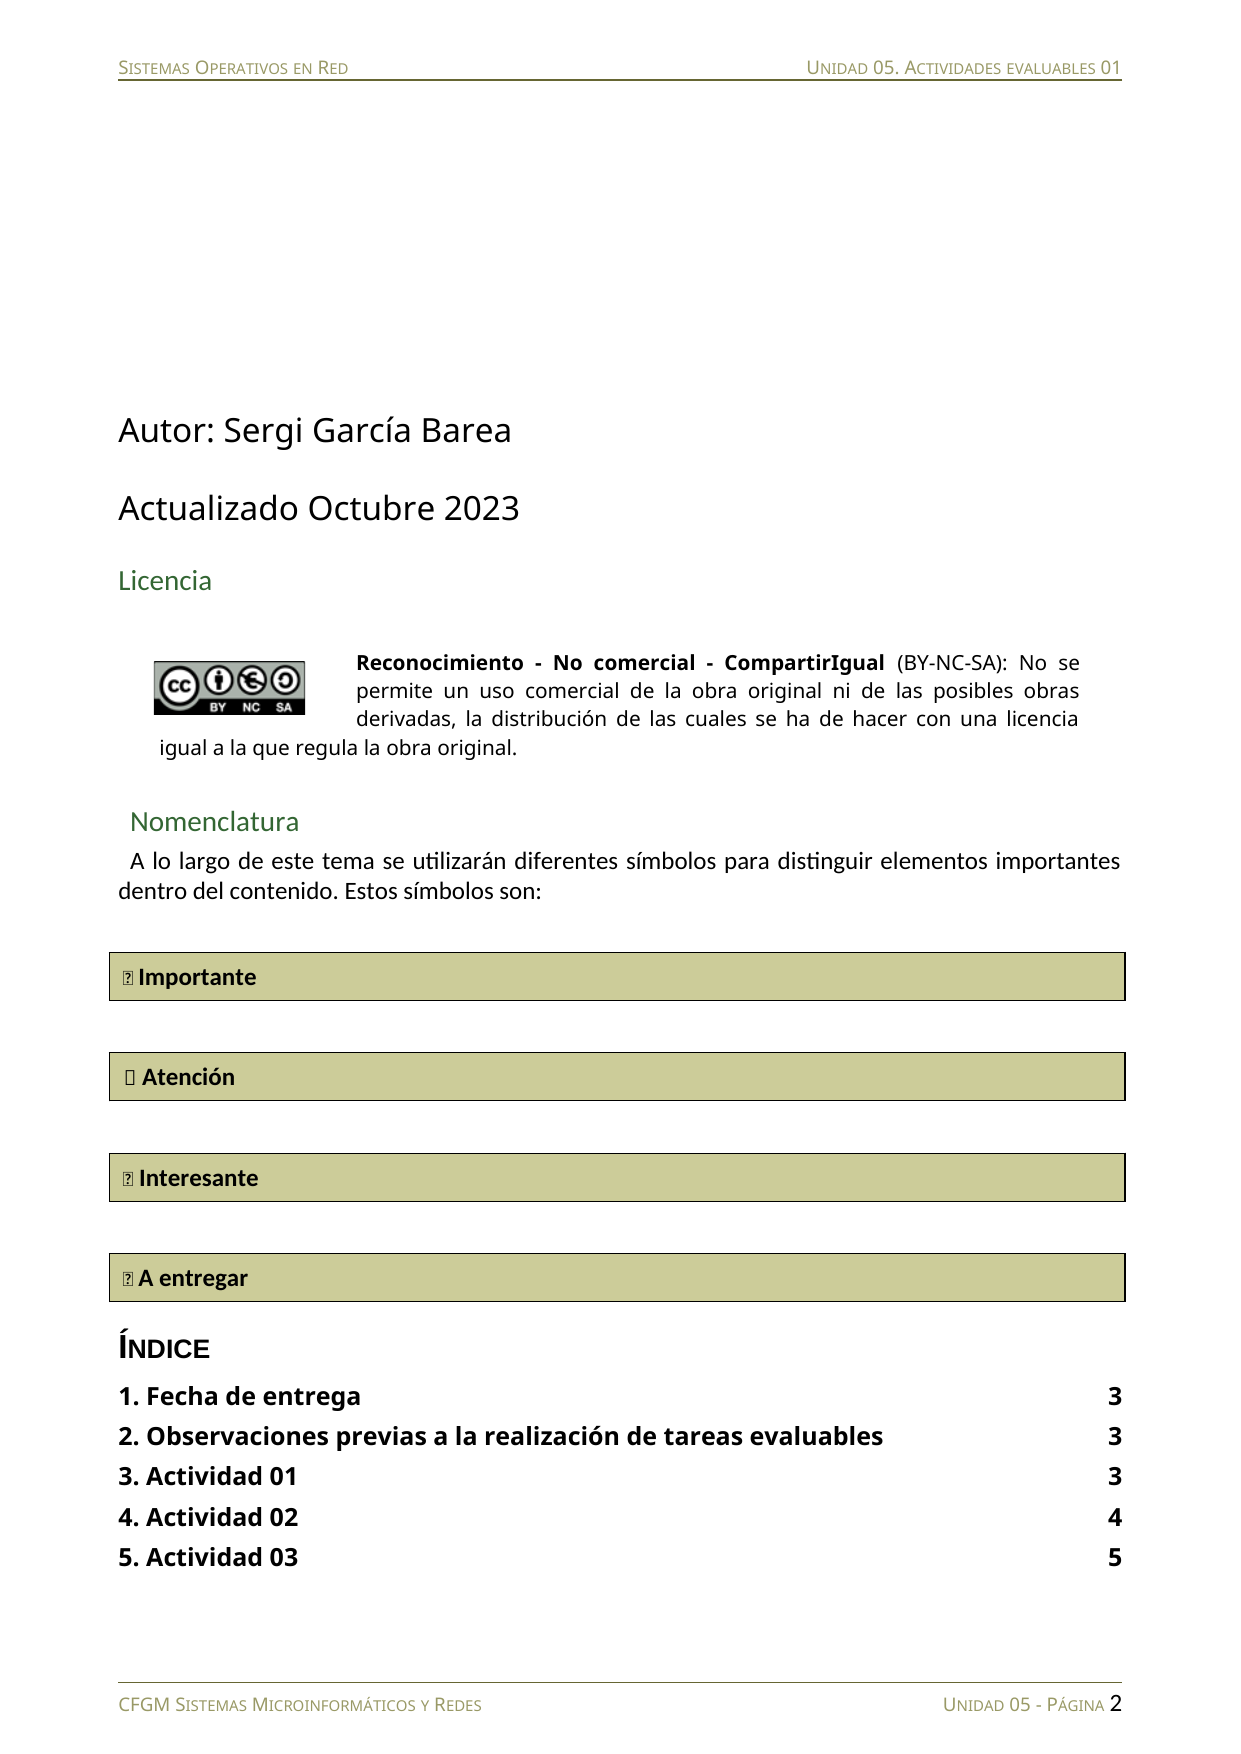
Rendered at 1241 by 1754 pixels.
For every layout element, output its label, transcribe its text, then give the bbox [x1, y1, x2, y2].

text ❕ Atención [110, 1053, 1124, 1100]
text Autor: Sergi García Barea [118, 407, 1122, 453]
picture [153, 661, 306, 715]
text 2. Observaciones previas a la realización de tareas evaluables 3 [118, 1418, 1122, 1453]
text 📕 A entregar [110, 1254, 1124, 1301]
text 1. Fecha de entrega 3 [118, 1378, 1122, 1412]
text A lo largo de este tema se utilizarán diferentes símbolos para distinguir elementos importantes dentro del contenido. Estos símbolos son: [118, 845, 1122, 906]
text 3. Actividad 01 3 [118, 1459, 1122, 1493]
text 💬 Interesante [110, 1154, 1124, 1201]
text 5. Actividad 03 5 [118, 1539, 1122, 1573]
text Actualizado Octubre 2023 [118, 485, 1122, 530]
text Licencia [118, 562, 1122, 598]
text Índice [118, 1327, 1122, 1366]
text Reconocimiento - No comercial - CompartirIgual (BY-NC-SA): No se permite un uso comercial de la obra original ni de las posibles obras derivadas, la distribución de las cuales se ha de hacer con una licencia igual a la que regula la obra original. [159, 648, 1080, 761]
text Nomenclatura [118, 803, 1122, 838]
text 📖 Importante [110, 953, 1124, 1000]
text 4. Actividad 02 4 [118, 1499, 1122, 1533]
